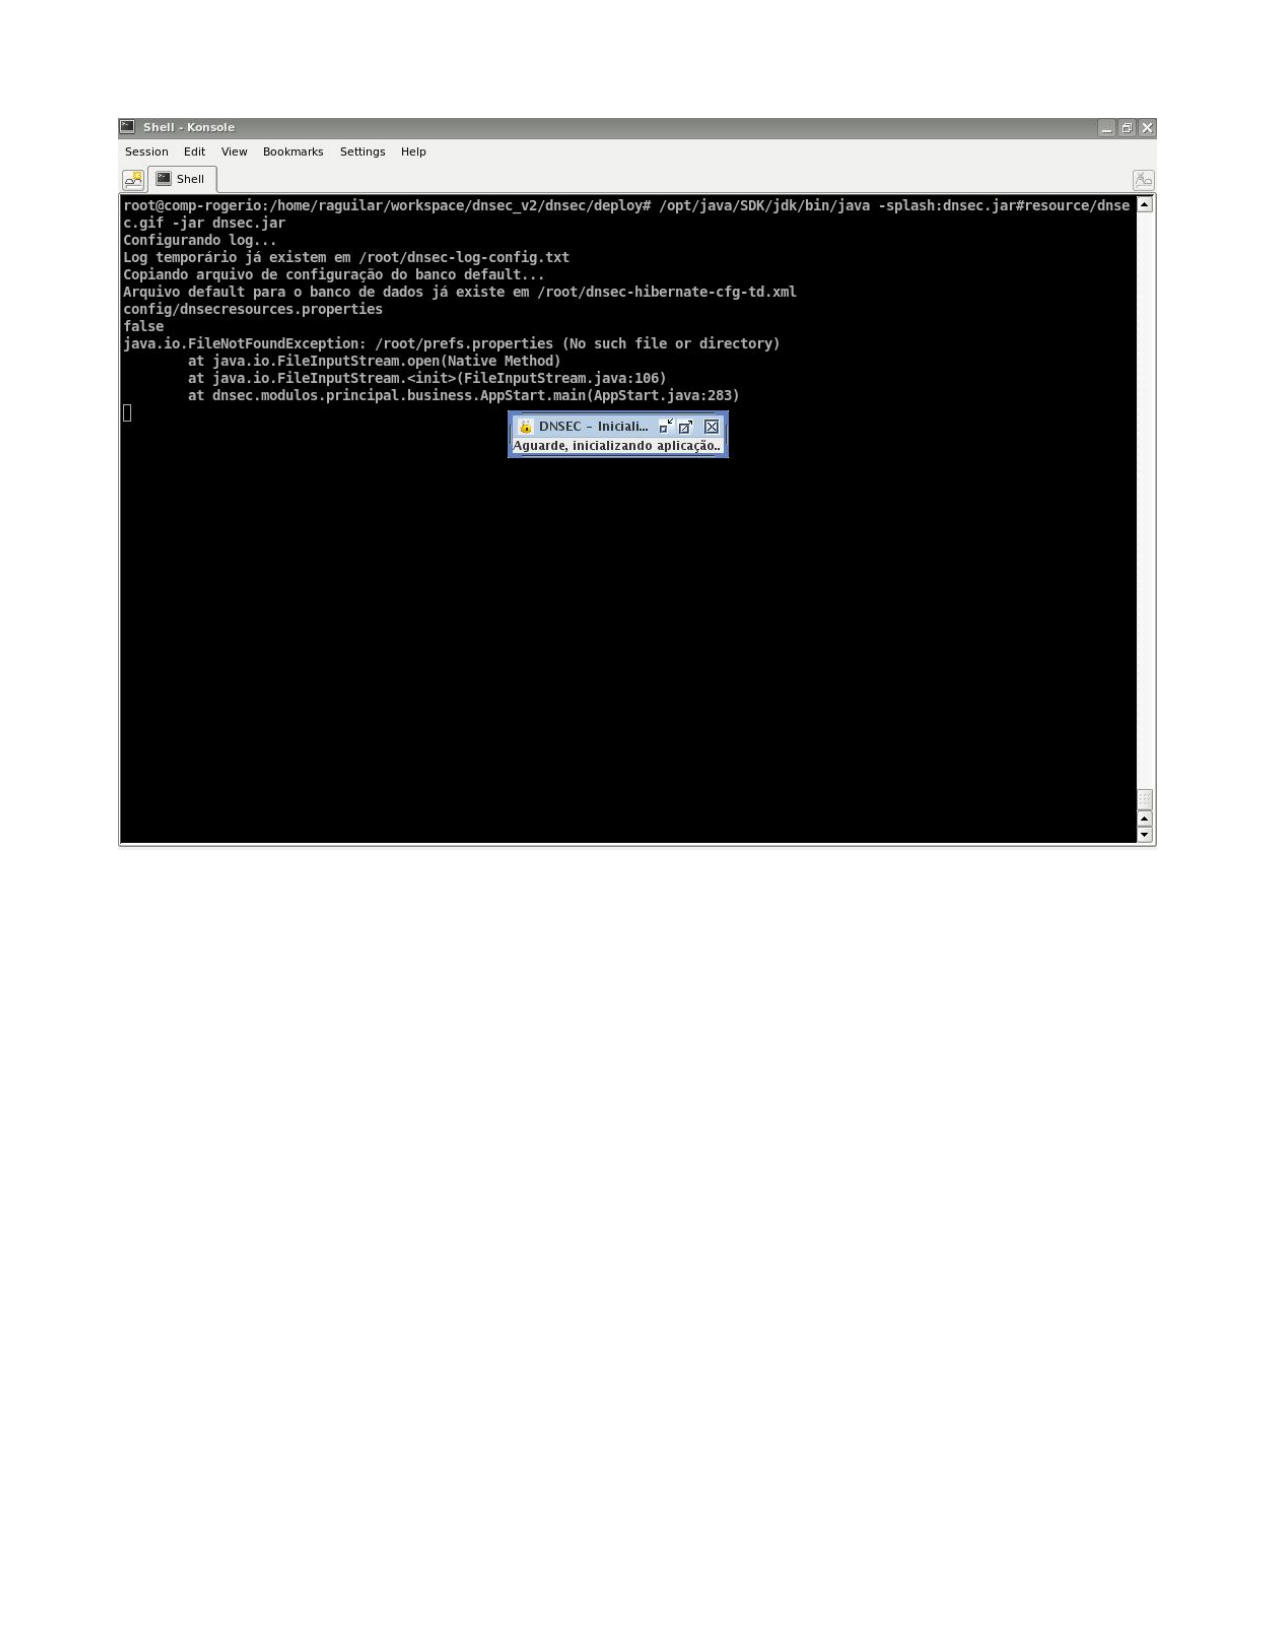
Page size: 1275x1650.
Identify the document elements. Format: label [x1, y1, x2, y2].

picture [118, 118, 1157, 850]
